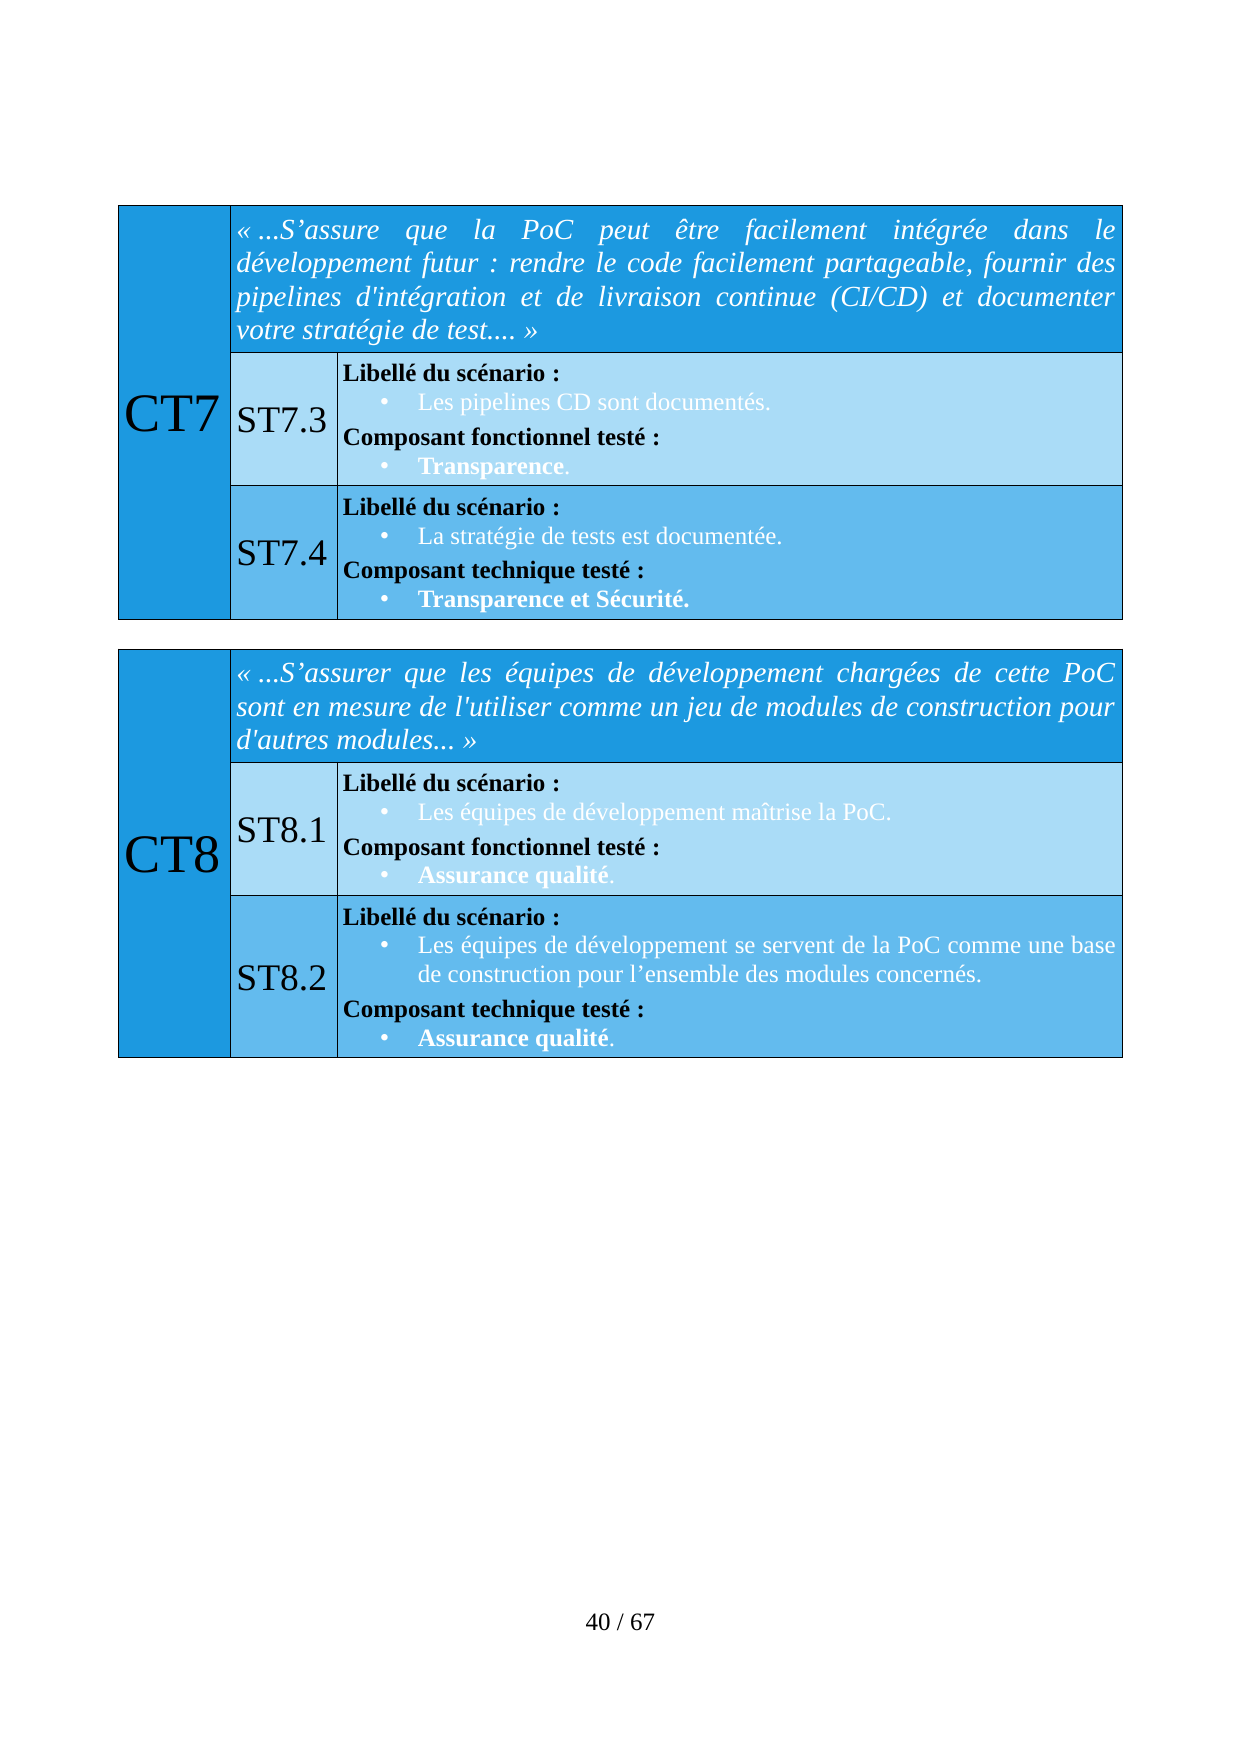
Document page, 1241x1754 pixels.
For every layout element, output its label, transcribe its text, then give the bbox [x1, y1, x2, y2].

table_header « ...S’assure que la PoC peut être facilement intégrée dans le développement futur : rendre le code facilement partageable, fournir des pipelines d'intégration et de livraison continue (CI/CD) et documenter votre stratégie de test.... » [231, 206, 1122, 352]
table_cell Libellé du scénario : Les équipes de développement maîtrise la PoC. Composant fonctionnel testé : Assurance qualité. [338, 763, 1122, 895]
table_header « ...S’assurer que les équipes de développement chargées de cette PoC sont en mesure de l'utiliser comme un jeu de modules de construction pour d'autres modules... » [231, 650, 1122, 762]
table_cell ST7.3 [231, 353, 337, 485]
table_header CT7 [119, 206, 230, 619]
table_cell Libellé du scénario : Les équipes de développement se servent de la PoC comme une base de construction pour l’ensemble des modules concernés. Composant technique testé : Assurance qualité. [338, 896, 1122, 1057]
table_cell ST8.1 [231, 763, 337, 895]
table_cell ST8.2 [231, 896, 337, 1057]
table_cell Libellé du scénario : Les pipelines CD sont documentés. Composant fonctionnel testé : Transparence. [338, 353, 1122, 485]
table_cell ST7.4 [231, 486, 337, 619]
table_header CT8 [119, 650, 230, 1057]
table_cell Libellé du scénario : La stratégie de tests est documentée. Composant technique testé : Transparence et Sécurité. [338, 486, 1122, 619]
